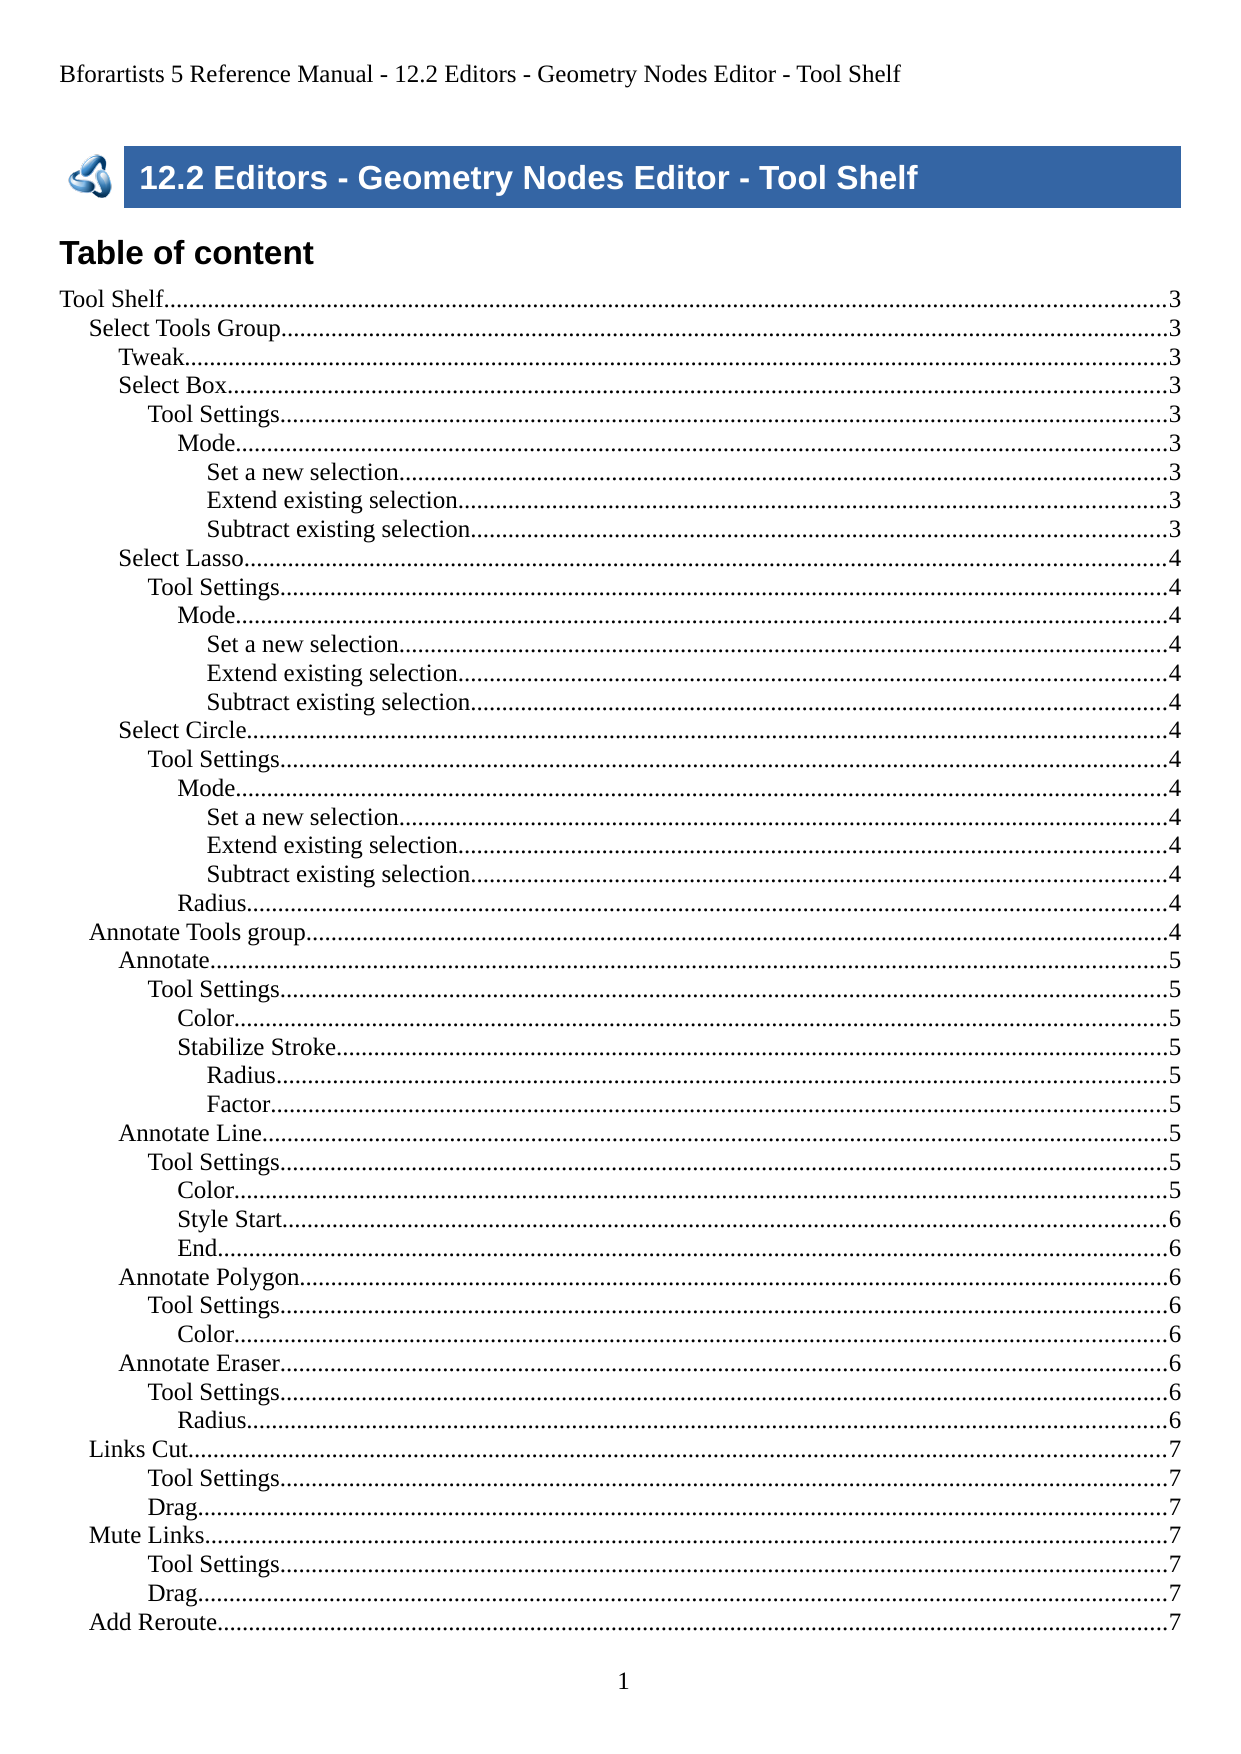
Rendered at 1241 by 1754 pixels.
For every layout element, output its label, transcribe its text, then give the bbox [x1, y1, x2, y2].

text Links Cut 7 [88, 1434, 1181, 1463]
text Annotate Tools group 4 [88, 917, 1181, 945]
text Annotate Line 5 [118, 1118, 1181, 1147]
text Tool Settings 7 [147, 1549, 1181, 1578]
text Add Reroute 7 [88, 1607, 1181, 1635]
text Subtract existing selection 4 [206, 687, 1181, 715]
text Set a new selection 4 [206, 802, 1181, 830]
text Tool Settings 4 [147, 744, 1181, 773]
text Extend existing selection 4 [206, 830, 1181, 859]
text Extend existing selection 4 [206, 658, 1181, 687]
text Annotate Polygon 6 [118, 1262, 1181, 1290]
text Mode 4 [177, 773, 1181, 802]
text Extend existing selection 3 [206, 485, 1181, 514]
text Radius 4 [177, 888, 1181, 917]
text Radius 6 [177, 1405, 1181, 1434]
table_header 12.2 Editors - Geometry Nodes Editor - Tool Shelf [124, 146, 1181, 208]
text Select Box 3 [118, 370, 1181, 399]
text Mode 3 [177, 428, 1181, 457]
text Color 6 [177, 1319, 1181, 1348]
text Stabilize Stroke 5 [177, 1032, 1181, 1060]
table_header [59, 146, 124, 208]
text Tool Settings 4 [147, 572, 1181, 600]
text Subtract existing selection 4 [206, 859, 1181, 888]
text Tool Settings 5 [147, 1147, 1181, 1175]
text End 6 [177, 1233, 1181, 1262]
text Tool Settings 7 [147, 1463, 1181, 1492]
picture [65, 152, 114, 201]
text Subtract existing selection 3 [206, 514, 1181, 543]
text Drag 7 [147, 1492, 1181, 1520]
text Tool Shelf 3 [59, 284, 1181, 313]
text Select Circle 4 [118, 715, 1181, 744]
text Annotate 5 [118, 945, 1181, 974]
text Mute Links 7 [88, 1520, 1181, 1549]
text Annotate Eraser 6 [118, 1348, 1181, 1377]
text Select Lasso 4 [118, 543, 1181, 572]
text Tool Settings 6 [147, 1290, 1181, 1319]
text Tool Settings 3 [147, 399, 1181, 428]
subtitle Table of content [59, 233, 1181, 272]
text Mode 4 [177, 600, 1181, 629]
text Tweak 3 [118, 342, 1181, 370]
text Color 5 [177, 1003, 1181, 1032]
text Select Tools Group 3 [88, 313, 1181, 342]
text Tool Settings 6 [147, 1377, 1181, 1405]
text Factor 5 [206, 1089, 1181, 1118]
text Style Start 6 [177, 1204, 1181, 1233]
text Tool Settings 5 [147, 974, 1181, 1003]
text Color 5 [177, 1175, 1181, 1204]
text Set a new selection 3 [206, 457, 1181, 485]
text Drag 7 [147, 1578, 1181, 1607]
text Set a new selection 4 [206, 629, 1181, 658]
text Radius 5 [206, 1060, 1181, 1089]
